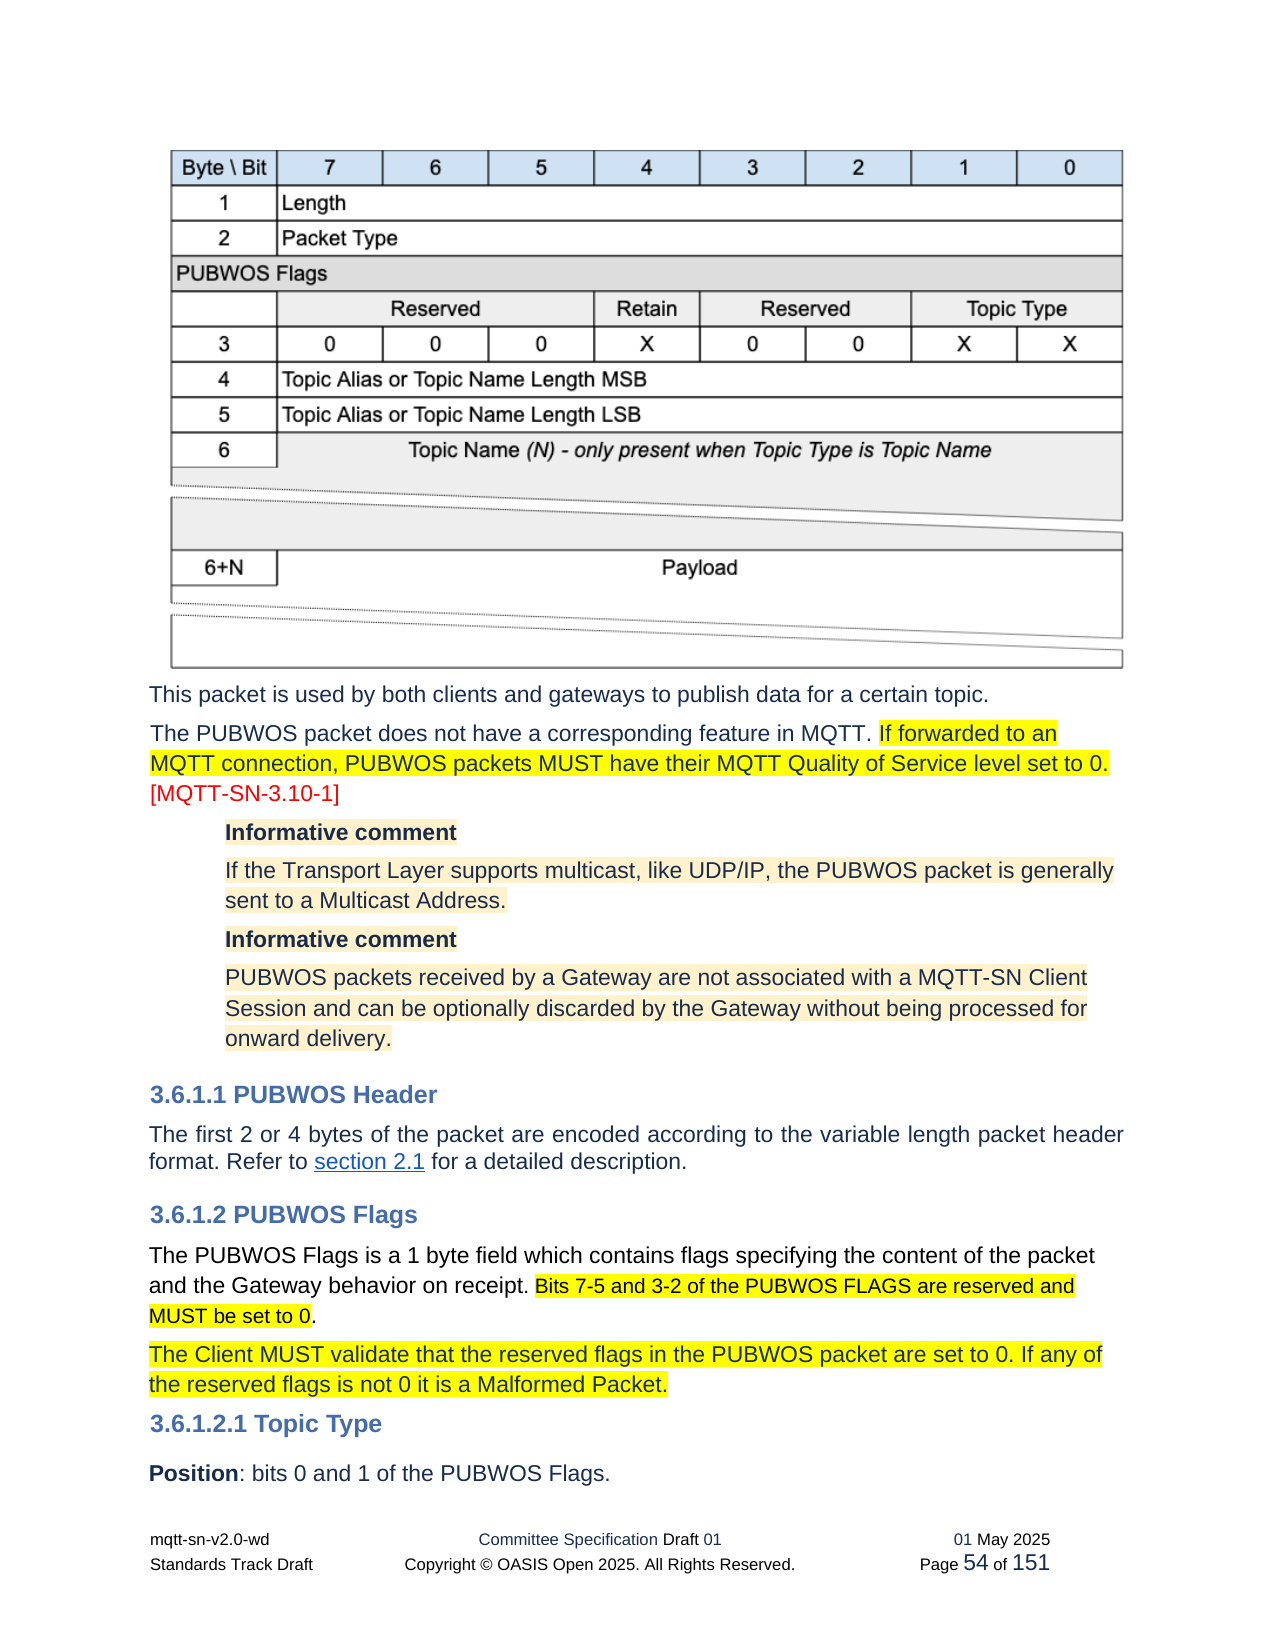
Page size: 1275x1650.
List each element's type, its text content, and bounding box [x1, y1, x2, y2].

text The PUBWOS packet does not have a corresponding feature in MQTT. If forwarded to an MQTT connection, PUBWOS packets MUST have their MQTT Quality of Service level set to 0. [MQTT-SN-3.10-1] [150, 719, 1124, 806]
subtitle 3.6.1.2.1 Topic Type [150, 1409, 1124, 1438]
picture [148, 150, 1124, 669]
text Informative comment [225, 818, 1124, 845]
text This packet is used by both clients and gateways to publish data for a certain topic. [148, 681, 1124, 707]
subtitle 3.6.1.1 PUBWOS Header [150, 1080, 1124, 1109]
text The PUBWOS Flags is a 1 byte field which contains flags specifying the content of the packet and the Gateway behavior on receipt. Bits 7-5 and 3-2 of the PUBWOS FLAGS are reserved and MUST be set to 0. [148, 1242, 1124, 1328]
text The Client MUST validate that the reserved flags in the PUBWOS packet are set to 0. If any of the reserved flags is not 0 it is a Malformed Packet. [148, 1341, 1124, 1397]
text If the Transport Layer supports multicast, like UDP/IP, the PUBWOS packet is generally sent to a Multicast Address. [225, 857, 1124, 913]
text Informative comment [225, 926, 1124, 952]
text Position: bits 0 and 1 of the PUBWOS Flags. [148, 1460, 1124, 1486]
text The first 2 or 4 bytes of the packet are encoded according to the variable length packet header format. Refer to section 2.1 for a detailed description. [148, 1121, 1124, 1174]
text PUBWOS packets received by a Gateway are not associated with a MQTT-SN Client Session and can be optionally discarded by the Gateway without being processed for onward delivery. [225, 964, 1124, 1051]
subtitle 3.6.1.2 PUBWOS Flags [150, 1200, 1124, 1229]
